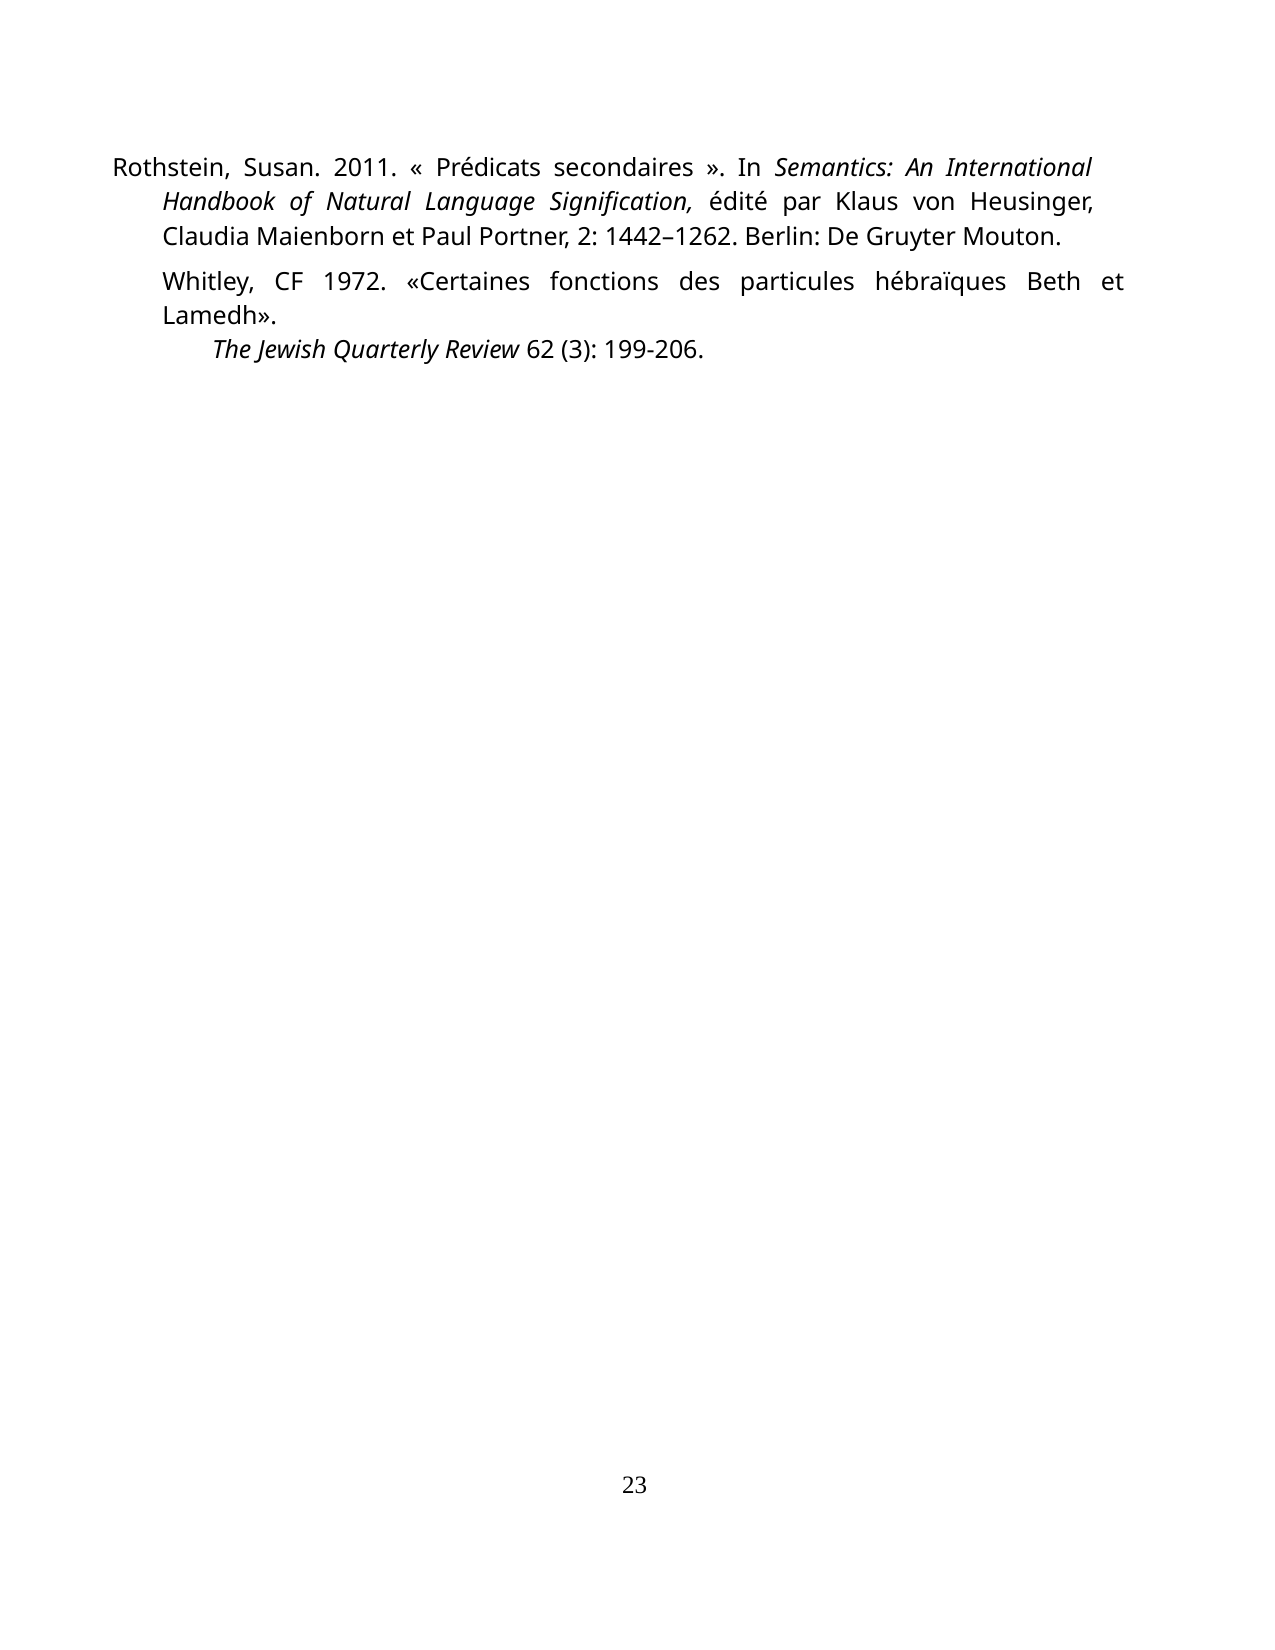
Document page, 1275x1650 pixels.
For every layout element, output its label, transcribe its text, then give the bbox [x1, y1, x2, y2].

text Rothstein, Susan. 2011. « Prédicats secondaires ». In Semantics: An International Handbook of Natural Language Signification, édité par Klaus von Heusinger, Claudia Maienborn et Paul Portner, 2: 1442–1262. Berlin: De Gruyter Mouton. [112, 150, 1094, 252]
text The Jewish Quarterly Review 62 (3): 199-206. [212, 331, 1125, 365]
text Whitley, CF 1972. «Certaines fonctions des particules hébraïques Beth et Lamedh». [162, 263, 1125, 331]
